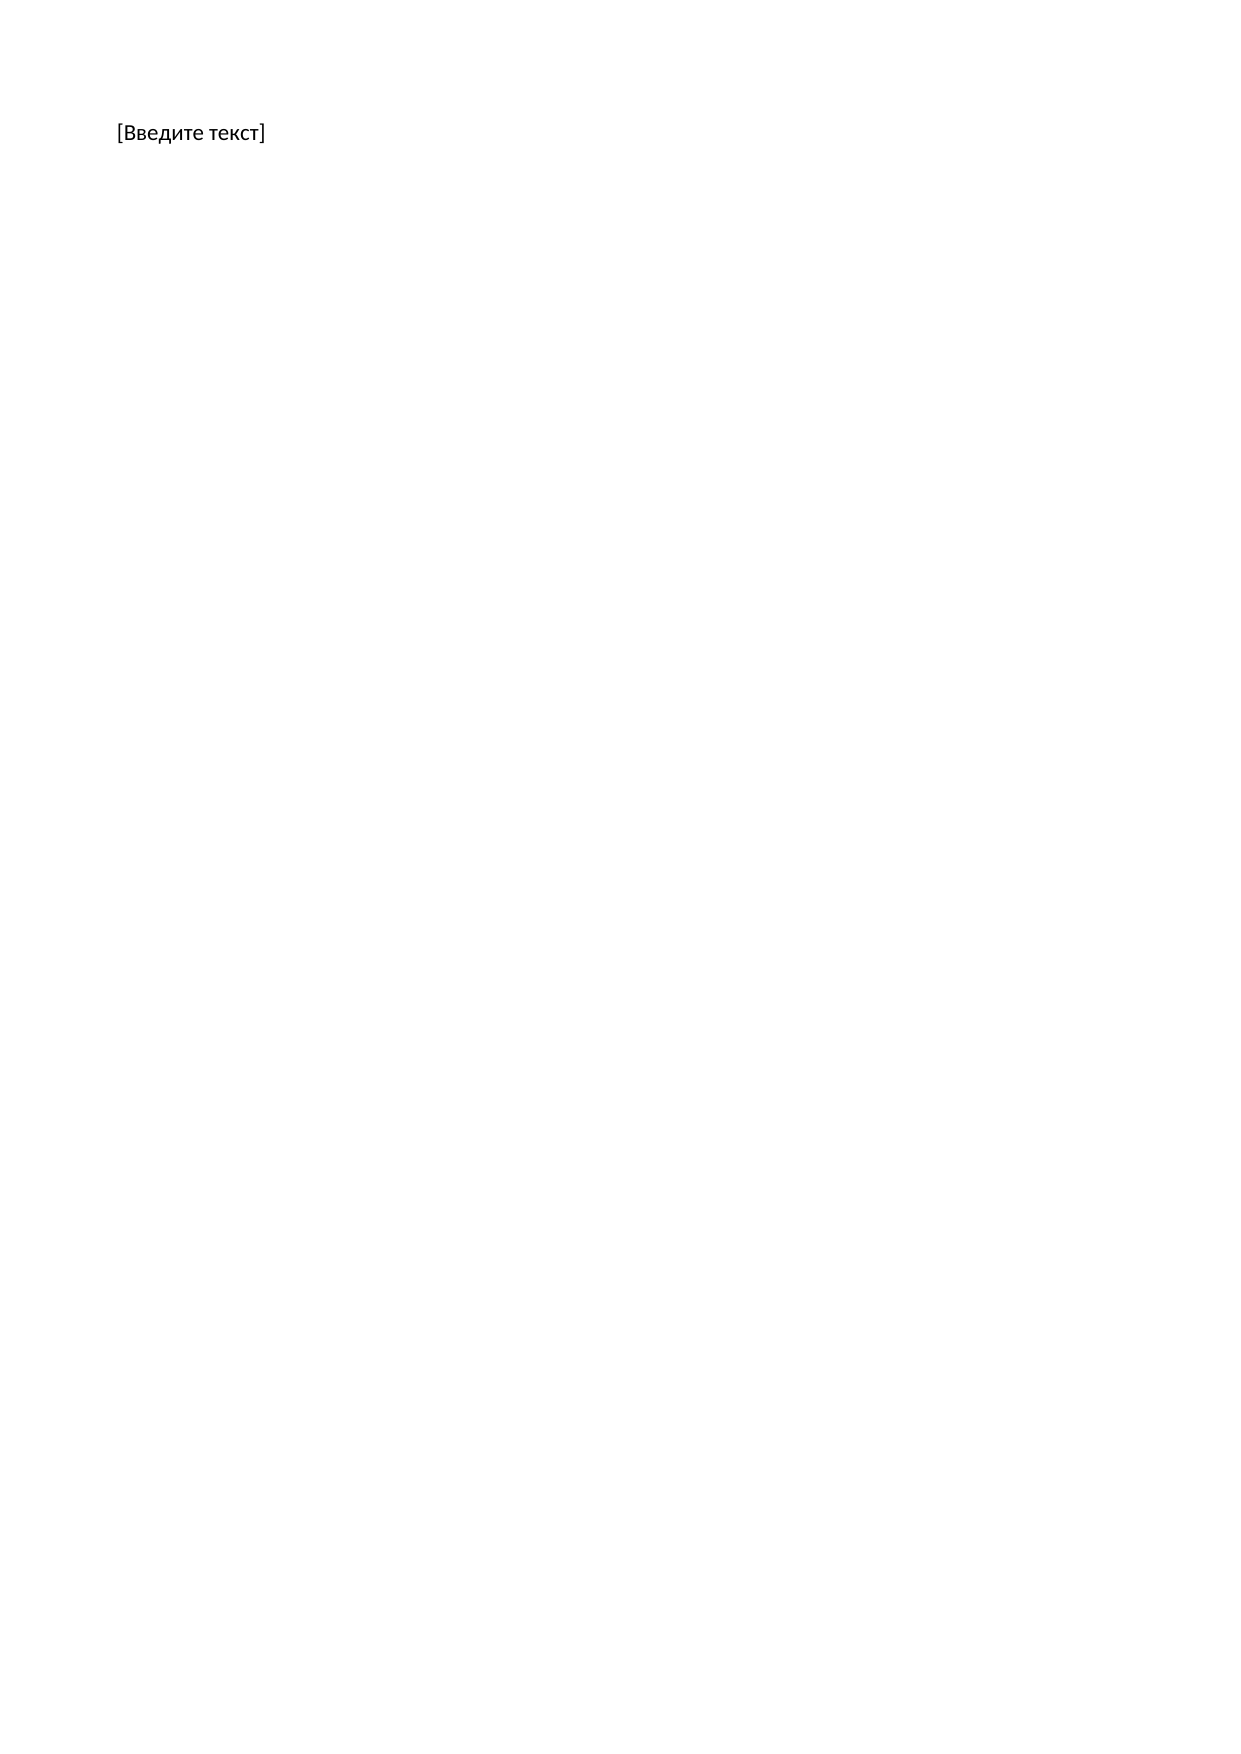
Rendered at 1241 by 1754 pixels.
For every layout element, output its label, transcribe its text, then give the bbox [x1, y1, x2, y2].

text [Введите текст] [117, 118, 1122, 146]
